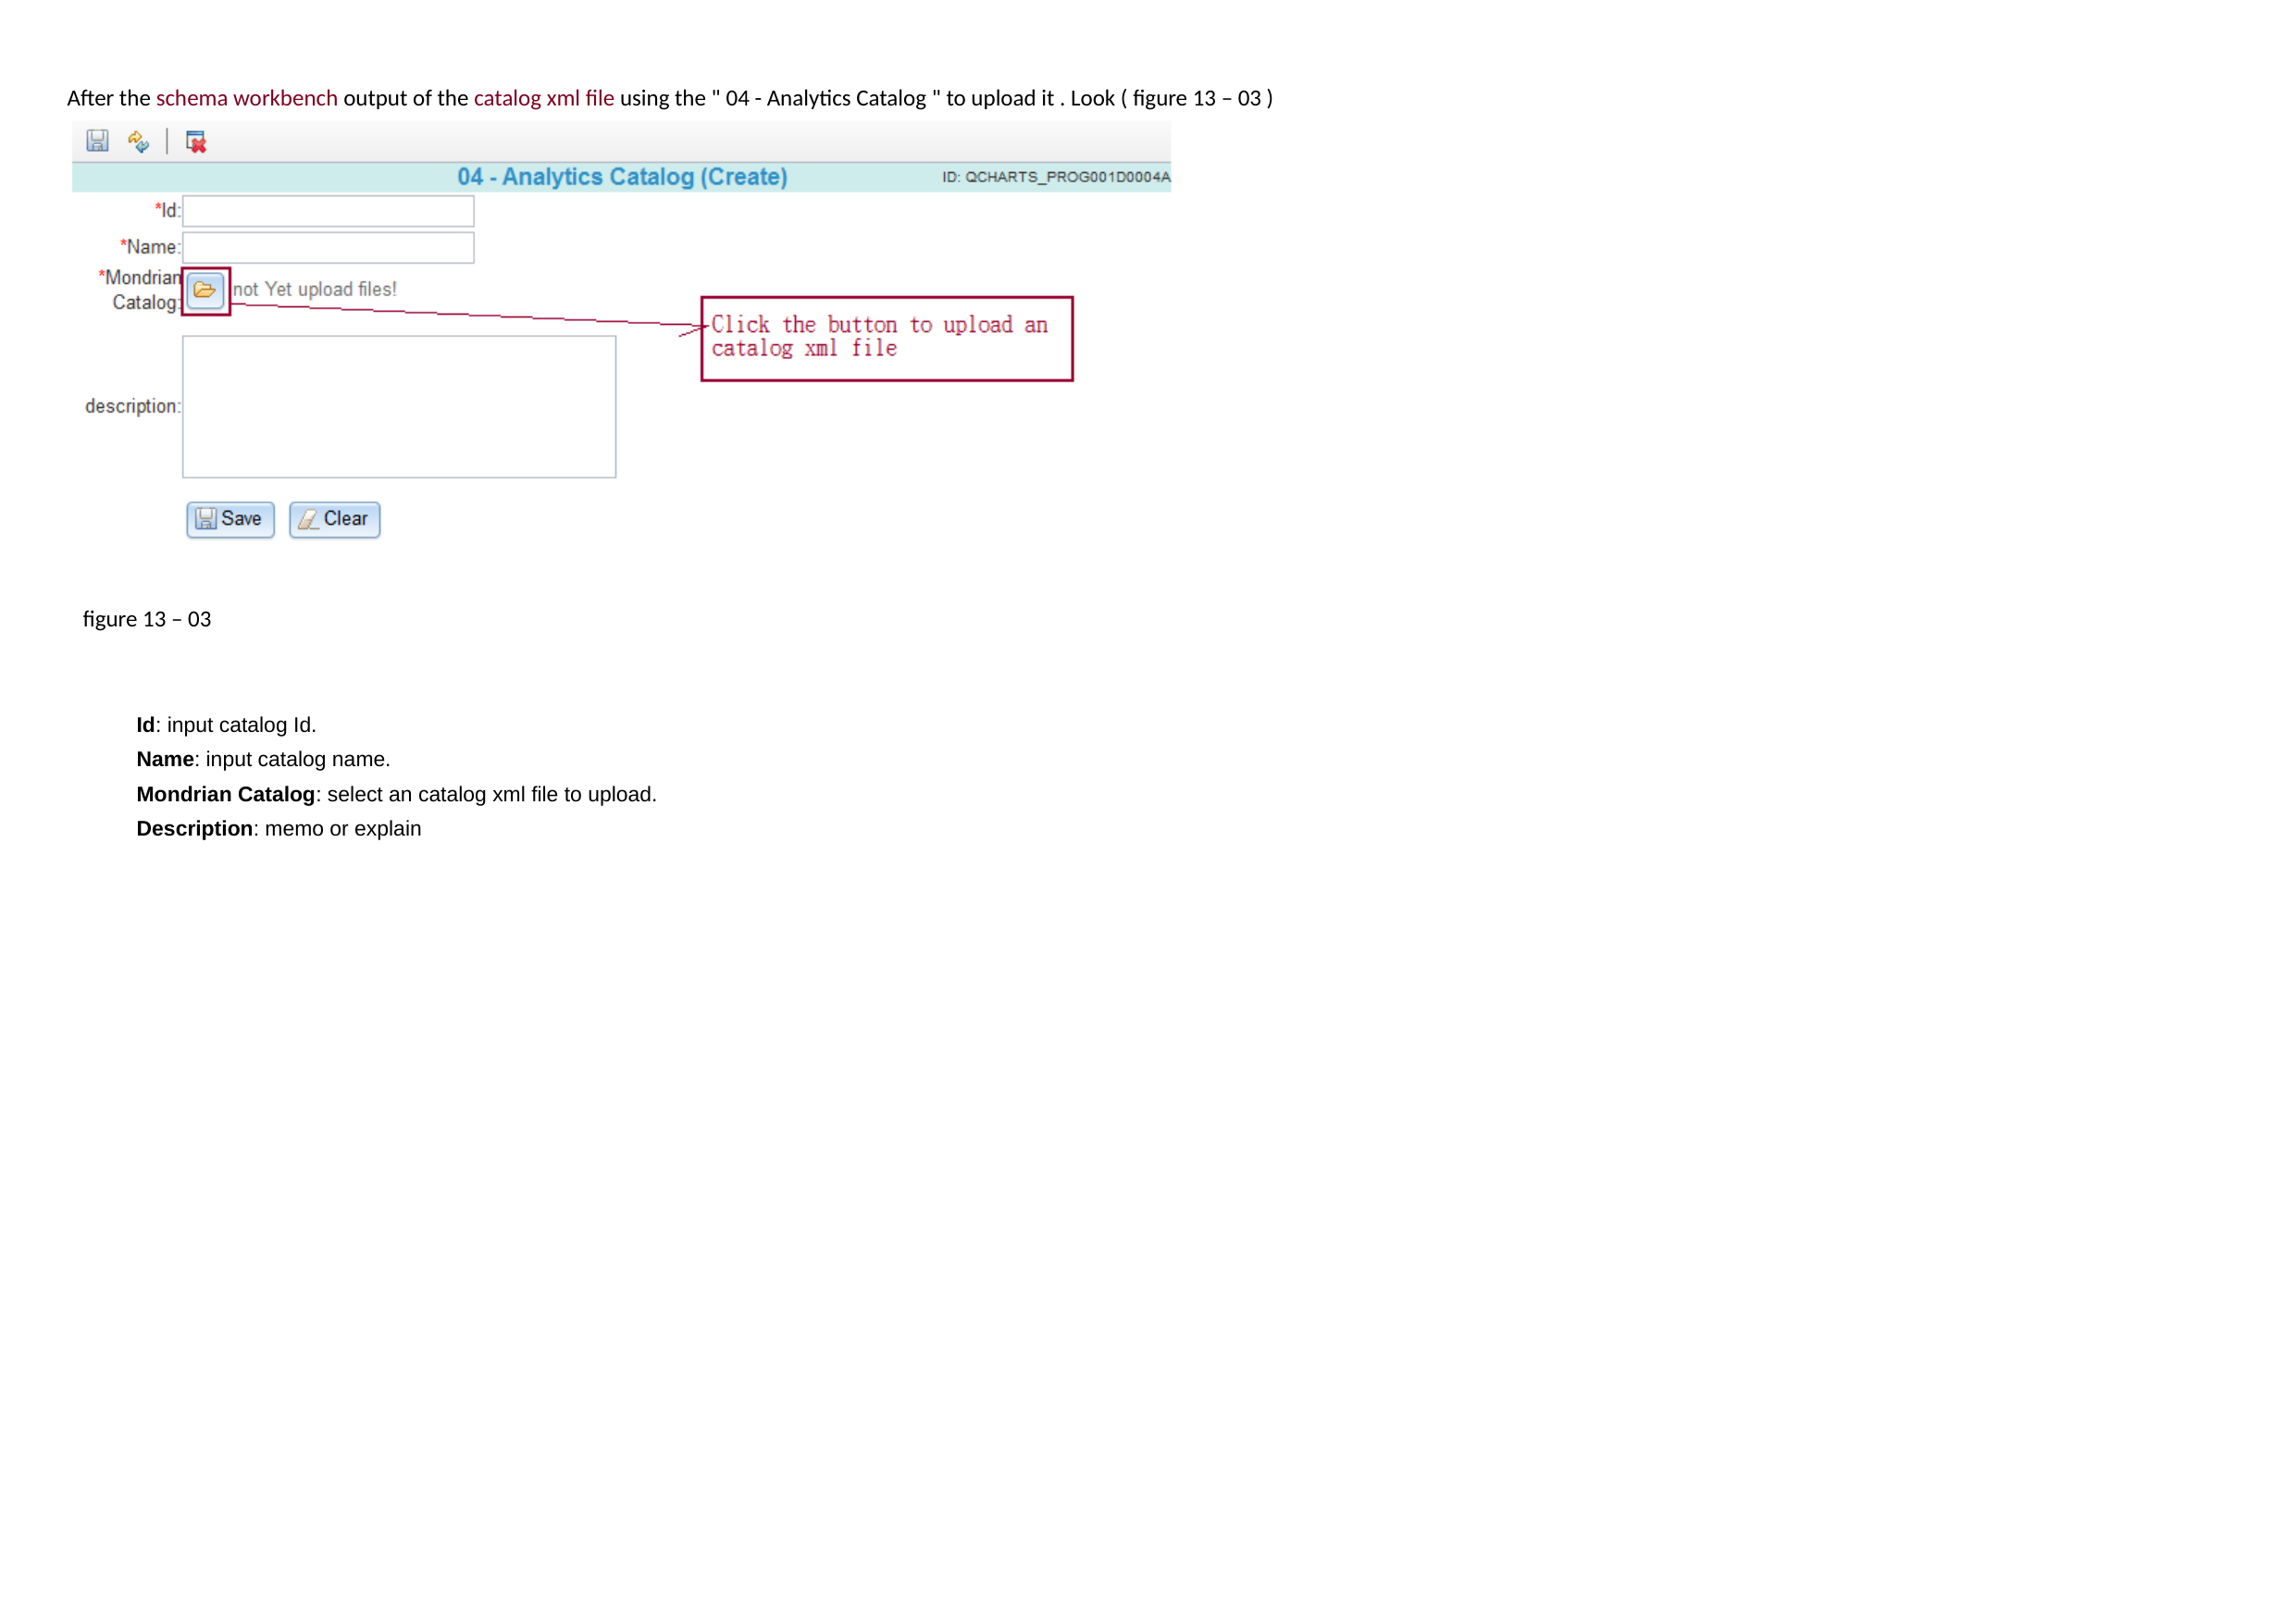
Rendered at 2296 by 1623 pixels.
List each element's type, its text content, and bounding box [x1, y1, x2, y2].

text figure 13 – 03 [67, 603, 2226, 638]
text Name: input catalog name. [67, 742, 2226, 776]
text Mondrian Catalog: select an catalog xml file to upload. [67, 776, 2226, 812]
text After the schema workbench output of the catalog xml file using the " 04 - Analytics Catalog " to upload it . Look ( figure 13 – 03 ) [67, 82, 2226, 118]
text Description: memo or explain [67, 812, 2226, 846]
text Id: input catalog Id. [67, 707, 2226, 742]
